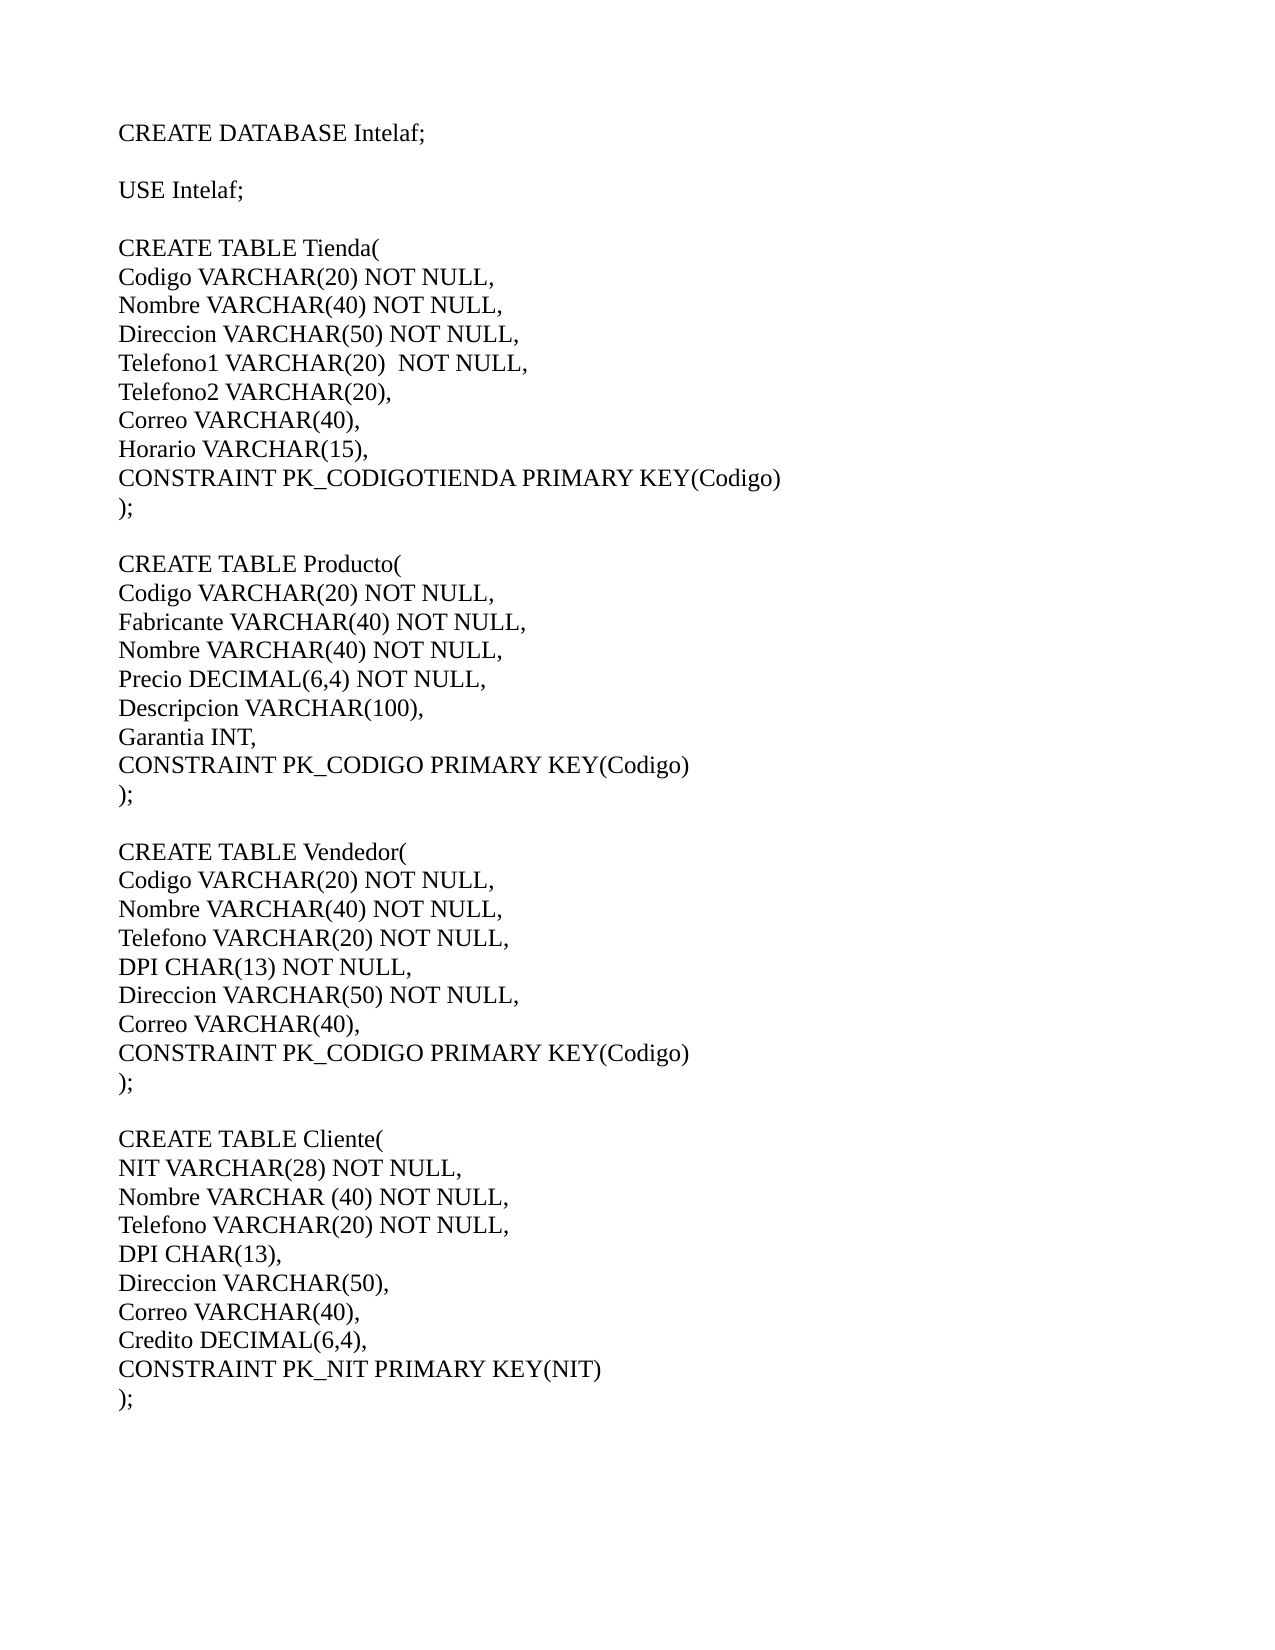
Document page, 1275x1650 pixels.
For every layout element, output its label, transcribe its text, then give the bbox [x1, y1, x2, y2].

text Correo VARCHAR(40), [118, 406, 1157, 434]
text Credito DECIMAL(6,4), [118, 1326, 1157, 1354]
text Horario VARCHAR(15), [118, 434, 1157, 463]
text CREATE TABLE Tienda( [118, 233, 1157, 262]
text Precio DECIMAL(6,4) NOT NULL, [118, 664, 1157, 693]
text Descripcion VARCHAR(100), [118, 693, 1157, 722]
text Fabricante VARCHAR(40) NOT NULL, [118, 607, 1157, 636]
text Nombre VARCHAR(40) NOT NULL, [118, 894, 1157, 923]
text CONSTRAINT PK_CODIGO PRIMARY KEY(Codigo) [118, 1038, 1157, 1067]
text CONSTRAINT PK_CODIGOTIENDA PRIMARY KEY(Codigo) [118, 463, 1157, 492]
text CREATE TABLE Cliente( [118, 1124, 1157, 1153]
text DPI CHAR(13), [118, 1239, 1157, 1268]
text Nombre VARCHAR (40) NOT NULL, [118, 1182, 1157, 1211]
text Telefono2 VARCHAR(20), [118, 377, 1157, 406]
text Telefono VARCHAR(20) NOT NULL, [118, 923, 1157, 952]
text Codigo VARCHAR(20) NOT NULL, [118, 866, 1157, 894]
text CREATE DATABASE Intelaf; [118, 118, 1157, 147]
text CREATE TABLE Producto( [118, 549, 1157, 578]
text Direccion VARCHAR(50) NOT NULL, [118, 981, 1157, 1009]
text USE Intelaf; [118, 176, 1157, 204]
text Telefono1 VARCHAR(20) NOT NULL, [118, 348, 1157, 377]
text NIT VARCHAR(28) NOT NULL, [118, 1153, 1157, 1182]
text DPI CHAR(13) NOT NULL, [118, 952, 1157, 981]
text CONSTRAINT PK_CODIGO PRIMARY KEY(Codigo) [118, 751, 1157, 779]
text Nombre VARCHAR(40) NOT NULL, [118, 636, 1157, 664]
text ); [118, 492, 1157, 521]
text ); [118, 1067, 1157, 1096]
text ); [118, 779, 1157, 808]
text CREATE TABLE Vendedor( [118, 837, 1157, 866]
text Correo VARCHAR(40), [118, 1297, 1157, 1326]
text ); [118, 1383, 1157, 1412]
text Codigo VARCHAR(20) NOT NULL, [118, 578, 1157, 607]
text Direccion VARCHAR(50) NOT NULL, [118, 319, 1157, 348]
text Nombre VARCHAR(40) NOT NULL, [118, 291, 1157, 319]
text CONSTRAINT PK_NIT PRIMARY KEY(NIT) [118, 1354, 1157, 1383]
text Garantia INT, [118, 722, 1157, 751]
text Telefono VARCHAR(20) NOT NULL, [118, 1211, 1157, 1239]
text Direccion VARCHAR(50), [118, 1268, 1157, 1297]
text Codigo VARCHAR(20) NOT NULL, [118, 262, 1157, 291]
text Correo VARCHAR(40), [118, 1009, 1157, 1038]
